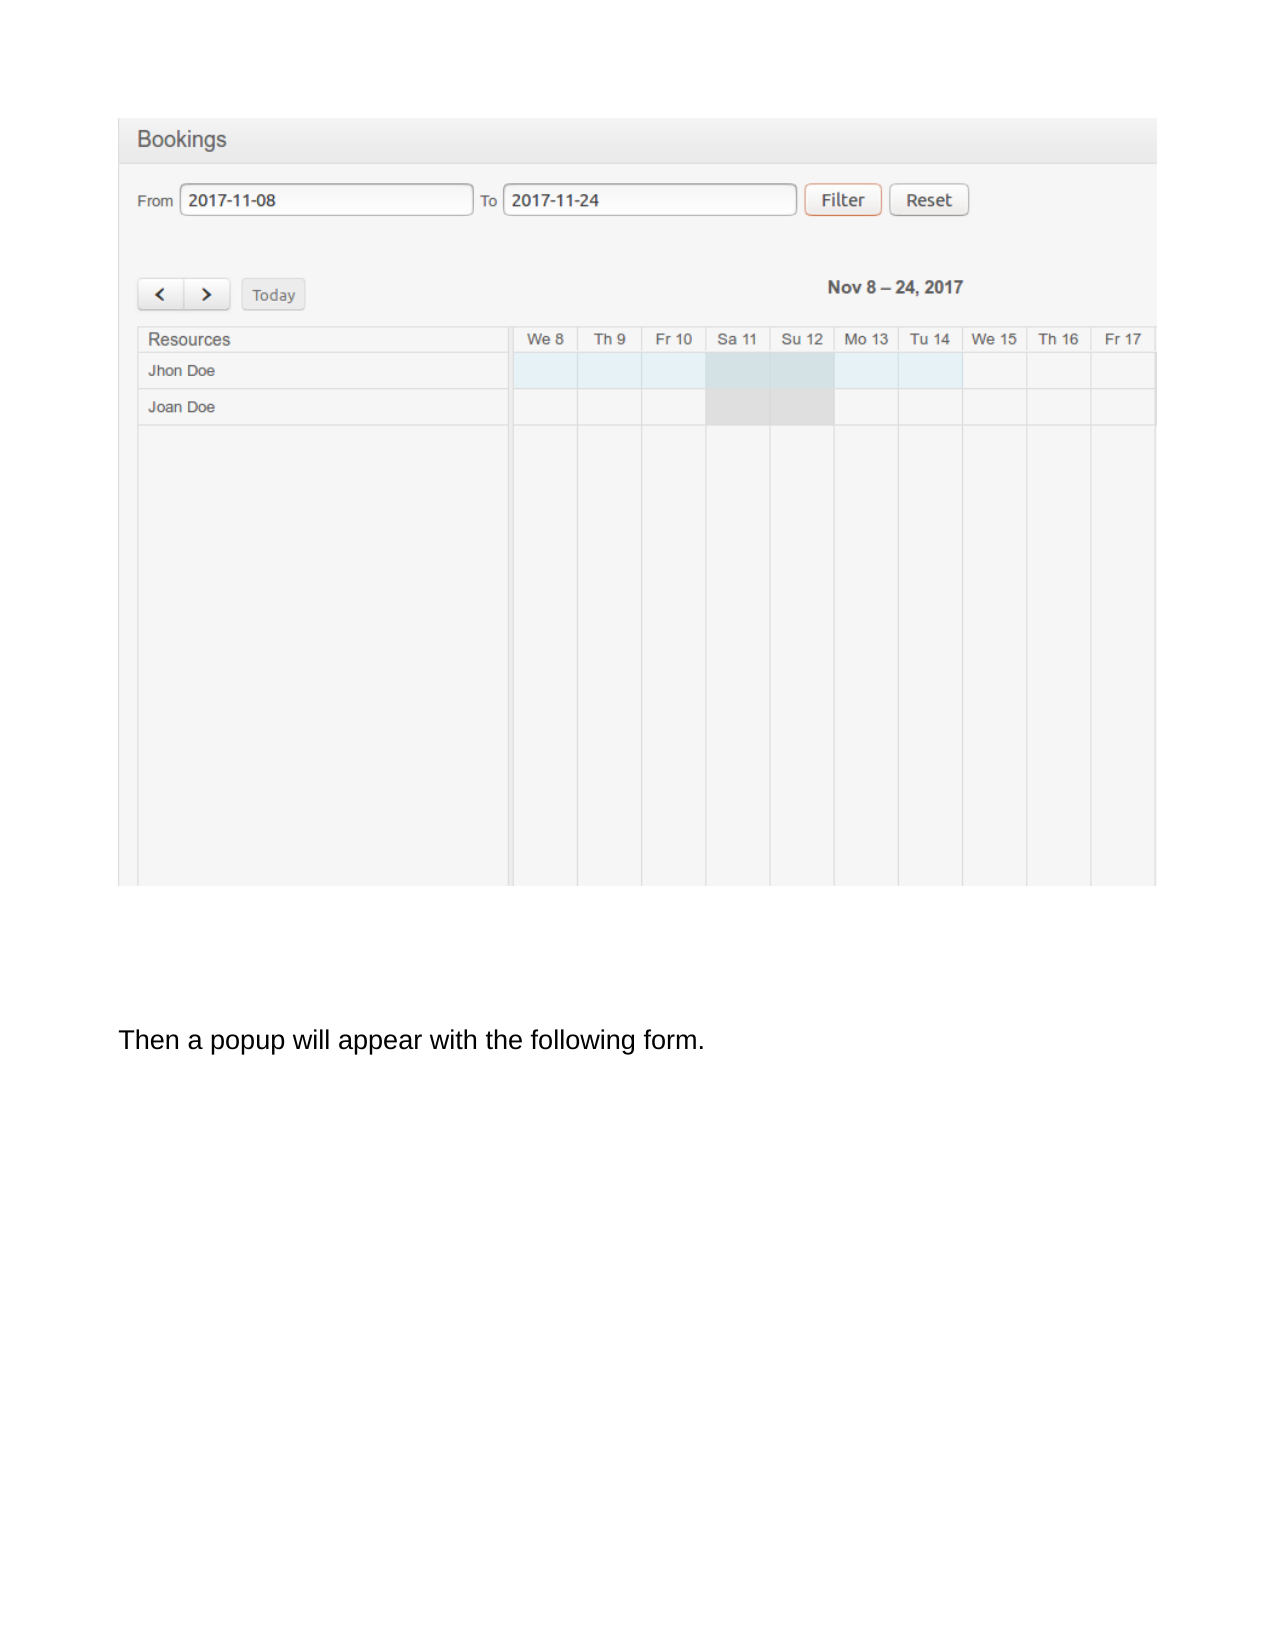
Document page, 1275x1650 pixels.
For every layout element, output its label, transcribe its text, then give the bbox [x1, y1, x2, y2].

text Then a popup will appear with the following form. [118, 1024, 1157, 1055]
picture [118, 118, 1157, 886]
